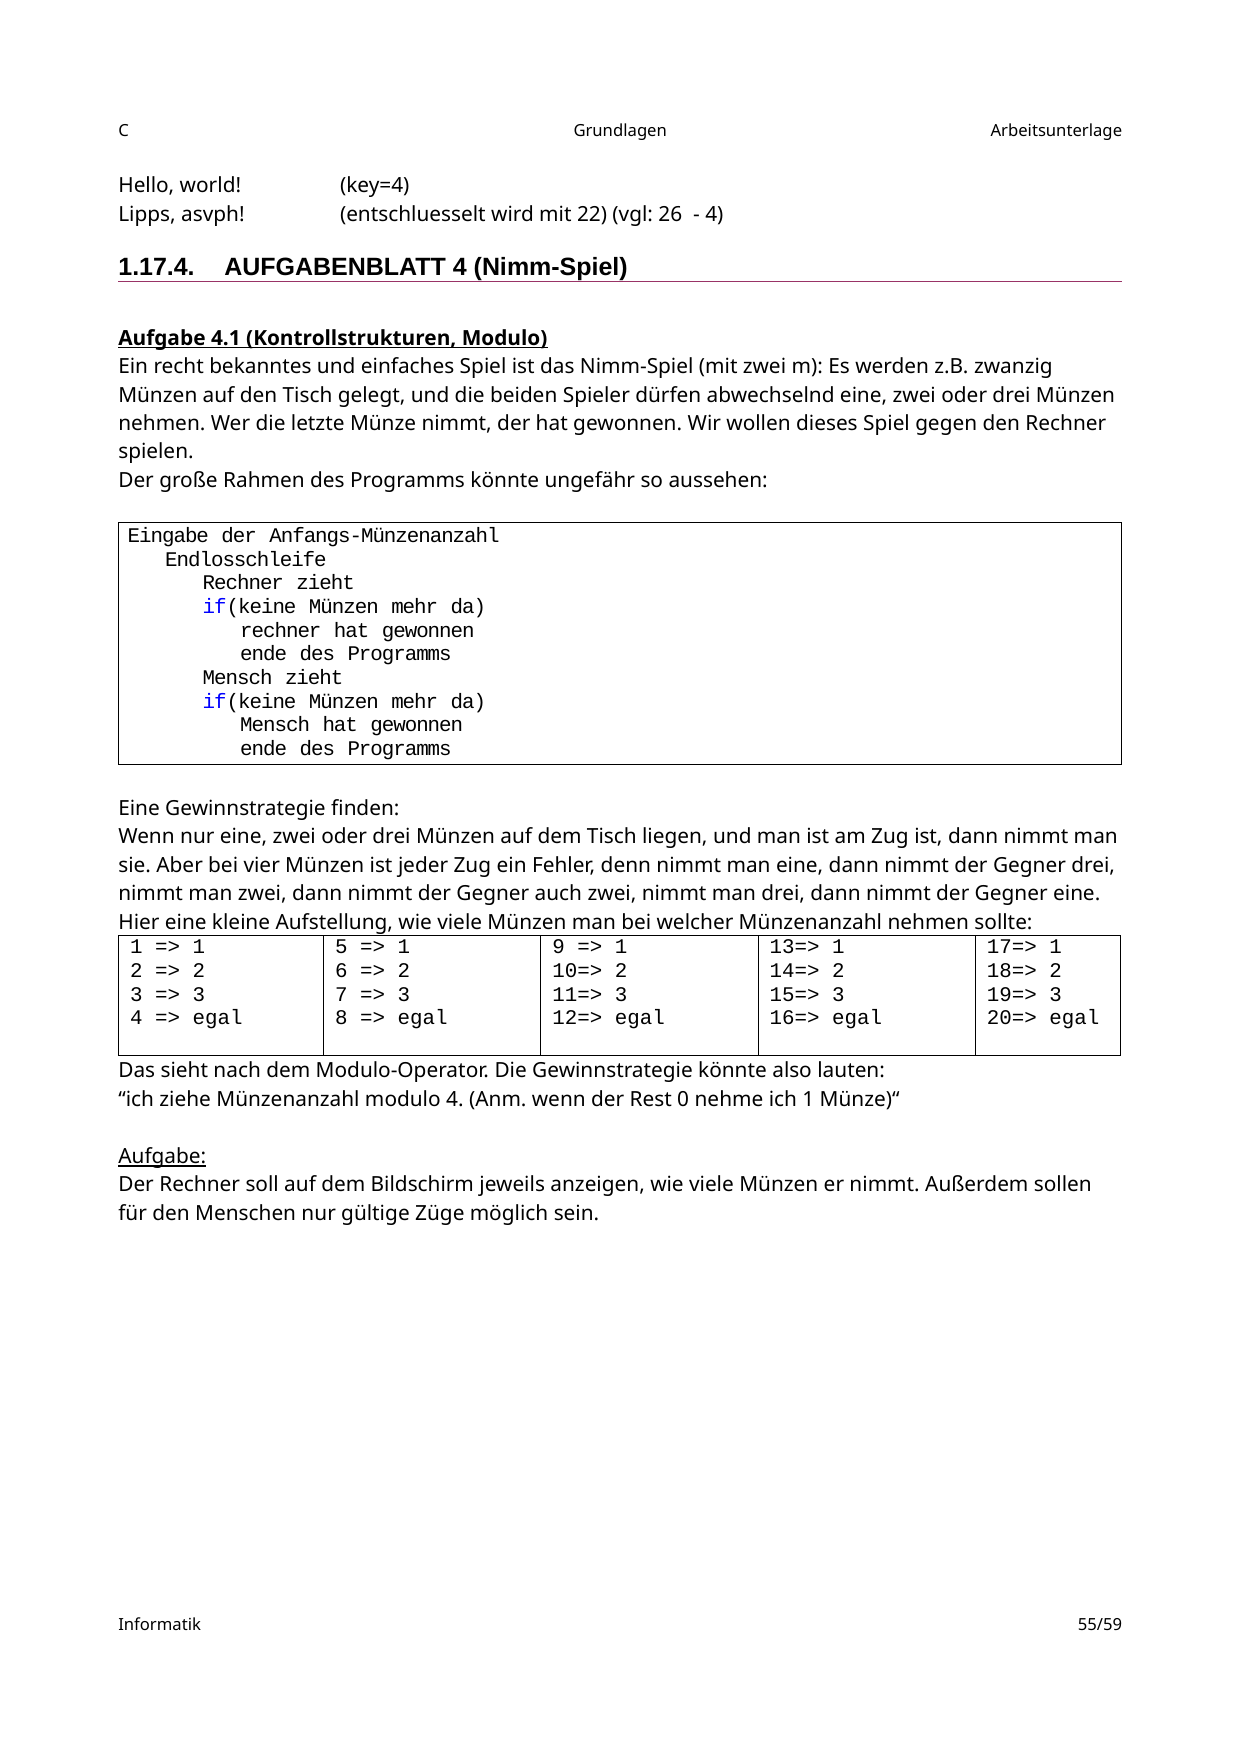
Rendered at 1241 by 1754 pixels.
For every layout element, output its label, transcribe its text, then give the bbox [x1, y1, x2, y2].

table_header 1 => 1 2 => 2 3 => 3 4 => egal [119, 936, 323, 1054]
text Aufgabe 4.1 (Kontrollstrukturen, Modulo) [118, 323, 1122, 351]
text Ein recht bekanntes und einfaches Spiel ist das Nimm-Spiel (mit zwei m): Es werden z.B. zwanzig Münzen auf den Tisch gelegt, und die beiden Spieler dürfen abwechselnd eine, zwei oder drei Münzen nehmen. Wer die letzte Münze nimmt, der hat gewonnen. Wir wollen dieses Spiel gegen den Rechner spielen. [118, 351, 1122, 465]
table_header 9 => 1 10=> 2 11=> 3 12=> egal [541, 936, 758, 1054]
text Das sieht nach dem Modulo-Operator. Die Gewinnstrategie könnte also lauten: [118, 1056, 1122, 1084]
text Wenn nur eine, zwei oder drei Münzen auf dem Tisch liegen, und man ist am Zug ist, dann nimmt man sie. Aber bei vier Münzen ist jeder Zug ein Fehler, denn nimmt man eine, dann nimmt der Gegner drei, nimmt man zwei, dann nimmt der Gegner auch zwei, nimmt man drei, dann nimmt der Gegner eine. Hier eine kleine Aufstellung, wie viele Münzen man bei welcher Münzenanzahl nehmen sollte: [118, 822, 1122, 935]
table_header 5 => 1 6 => 2 7 => 3 8 => egal [324, 936, 540, 1054]
table_header 13=> 1 14=> 2 15=> 3 16=> egal [759, 936, 975, 1054]
text Hello, world! (key=4) Lipps, asvph! (entschluesselt wird mit 22) (vgl: 26 - 4) [118, 170, 1122, 227]
text Eine Gewinnstrategie finden: [118, 793, 1122, 822]
subtitle AUFGABENBLATT 4 (Nimm-Spiel) [118, 252, 1122, 281]
text Der große Rahmen des Programms könnte ungefähr so aussehen: [118, 465, 1122, 493]
text Eingabe der Anfangs-Münzenanzahl Endlosschleife Rechner zieht if(keine Münzen mehr da) rechner hat gewonnen ende des Programms Mensch zieht if(keine Münzen mehr da) Mensch hat gewonnen ende des Programms [119, 523, 1121, 764]
text Aufgabe: [118, 1141, 1122, 1169]
text “ich ziehe Münzenanzahl modulo 4. (Anm. wenn der Rest 0 nehme ich 1 Münze)“ [118, 1084, 1122, 1112]
table_header 17=> 1 18=> 2 19=> 3 20=> egal [976, 936, 1120, 1054]
text Der Rechner soll auf dem Bildschirm jeweils anzeigen, wie viele Münzen er nimmt. Außerdem sollen für den Menschen nur gültige Züge möglich sein. [118, 1169, 1122, 1226]
